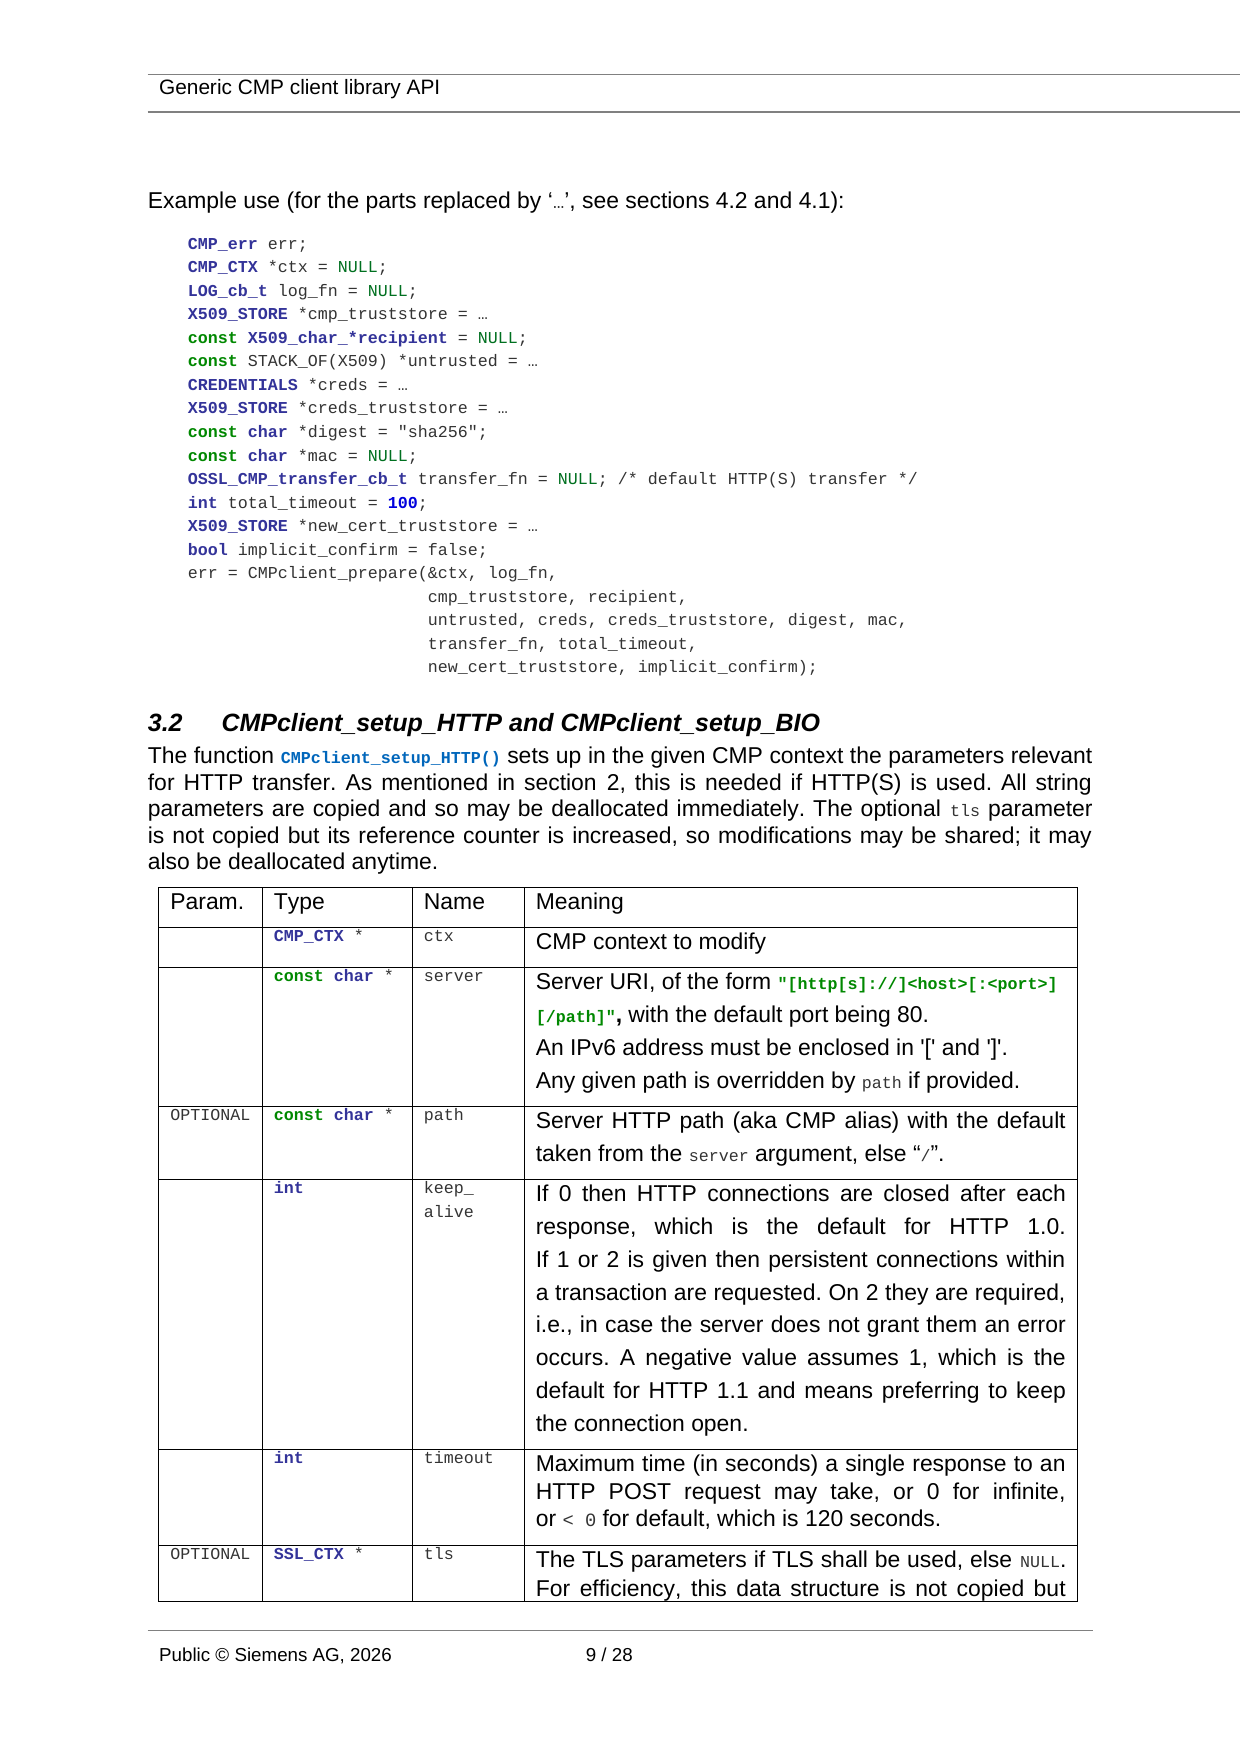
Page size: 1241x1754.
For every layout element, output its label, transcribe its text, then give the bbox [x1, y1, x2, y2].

text err = CMPclient_prepare(&ctx, log_fn, [148, 565, 1092, 584]
text Example use (for the parts replaced by ‘…’, see sections 4.2 and 4.1): [148, 187, 1092, 214]
table_cell const char * [263, 968, 412, 1106]
text CREDENTIALS *creds = … X509_STORE *creds_truststore = … [148, 376, 1092, 419]
table_cell If 0 then HTTP connections are closed after each response, which is the default for HTTP 1.0. If 1 or 2 is given then persistent connections within a transaction are requested. On 2 they are required, i.e., in case the server does not grant them an error occurs. A negative value assumes 1, which is the default for HTTP 1.1 and means preferring to keep the connection open. [525, 1180, 1077, 1449]
text new_cert_truststore, implicit_confirm); [148, 659, 1092, 678]
text LOG_cb_t log_fn = NULL; [148, 282, 1092, 301]
text const X509_char_*recipient = NULL; [148, 329, 1092, 348]
text transfer_fn, total_timeout, [148, 635, 1092, 654]
text OSSL_CMP_transfer_cb_t transfer_fn = NULL; /* default HTTP(S) transfer */ [148, 471, 1092, 489]
text The function CMPclient_setup_HTTP() sets up in the given CMP context the parameters relevant for HTTP transfer. As mentioned in section 2, this is needed if HTTP(S) is used. All string parameters are copied and so may be deallocated immediately. The optional tls parameter is not copied but its reference counter is increased, so modifications may be shared; it may also be deallocated anytime. [148, 742, 1092, 874]
table_cell CMP_CTX * [263, 928, 412, 967]
table_cell SSL_CTX * [263, 1546, 412, 1601]
text const char *digest = "sha256"; [148, 423, 1092, 442]
table_header Meaning [525, 888, 1077, 927]
text untrusted, creds, creds_truststore, digest, mac, [148, 612, 1092, 631]
table_cell const char * [263, 1107, 412, 1179]
table_cell keep_ alive [413, 1180, 524, 1449]
text X509_STORE *cmp_truststore = … [148, 306, 1092, 325]
table_cell OPTIONAL [159, 1546, 262, 1601]
table_cell [159, 928, 262, 967]
text CMP_err err; [148, 235, 1092, 254]
table_cell ctx [413, 928, 524, 967]
table_cell tls [413, 1546, 524, 1601]
table_cell OPTIONAL [159, 1107, 262, 1179]
text const STACK_OF(X509) *untrusted = … [148, 353, 1092, 372]
table_cell [159, 968, 262, 1106]
table_cell Server HTTP path (aka CMP alias) with the default taken from the server argument, else “/”. [525, 1107, 1077, 1179]
text CMP_CTX *ctx = NULL; [148, 259, 1092, 278]
table_cell int [263, 1180, 412, 1449]
table_cell [159, 1180, 262, 1449]
table_cell timeout [413, 1450, 524, 1545]
text const char *mac = NULL; [148, 447, 1092, 466]
text bool implicit_confirm = false; [148, 541, 1092, 560]
table_cell int [263, 1450, 412, 1545]
subtitle CMPclient_setup_HTTP and CMPclient_setup_BIO [148, 707, 1092, 736]
text int total_timeout = 100; [148, 494, 1092, 513]
table_cell path [413, 1107, 524, 1179]
table_header Name [413, 888, 524, 927]
table_cell CMP context to modify [525, 928, 1077, 967]
table_cell server [413, 968, 524, 1106]
table_header Param. [159, 888, 262, 927]
table_cell Maximum time (in seconds) a single response to an HTTP POST request may take, or 0 for infinite, or < 0 for default, which is 120 seconds. [525, 1450, 1077, 1545]
table_header Type [263, 888, 412, 927]
table_cell Server URI, of the form "[http[s]://]<host>[:<port>][/path]", with the default port being 80. An IPv6 address must be enclosed in '[' and ']'. Any given path is overridden by path if provided. [525, 968, 1077, 1106]
text X509_STORE *new_cert_truststore = … [148, 518, 1092, 537]
table_cell [159, 1450, 262, 1545]
text cmp_truststore, recipient, [148, 588, 1092, 607]
